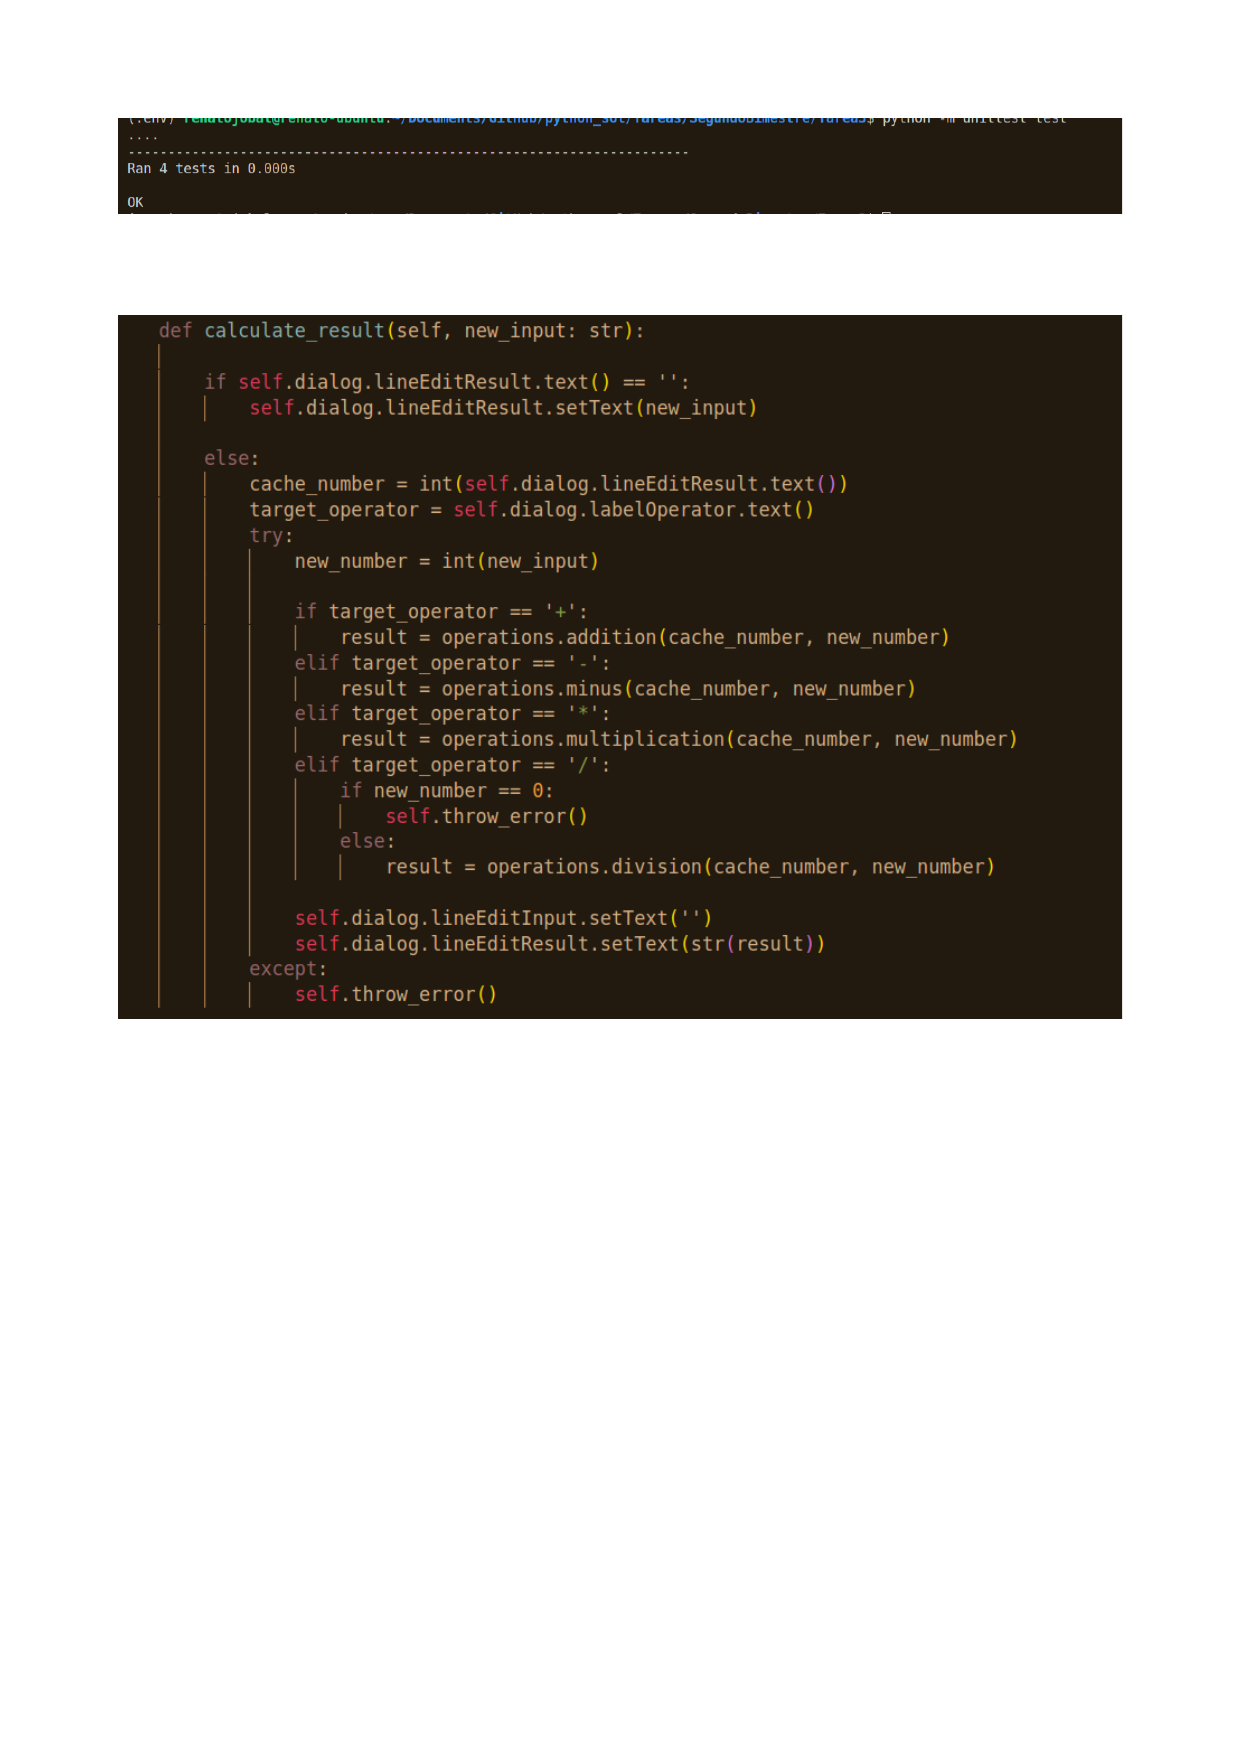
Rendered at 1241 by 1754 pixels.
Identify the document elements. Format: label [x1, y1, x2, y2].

picture [118, 315, 1123, 1019]
picture [118, 118, 1123, 214]
